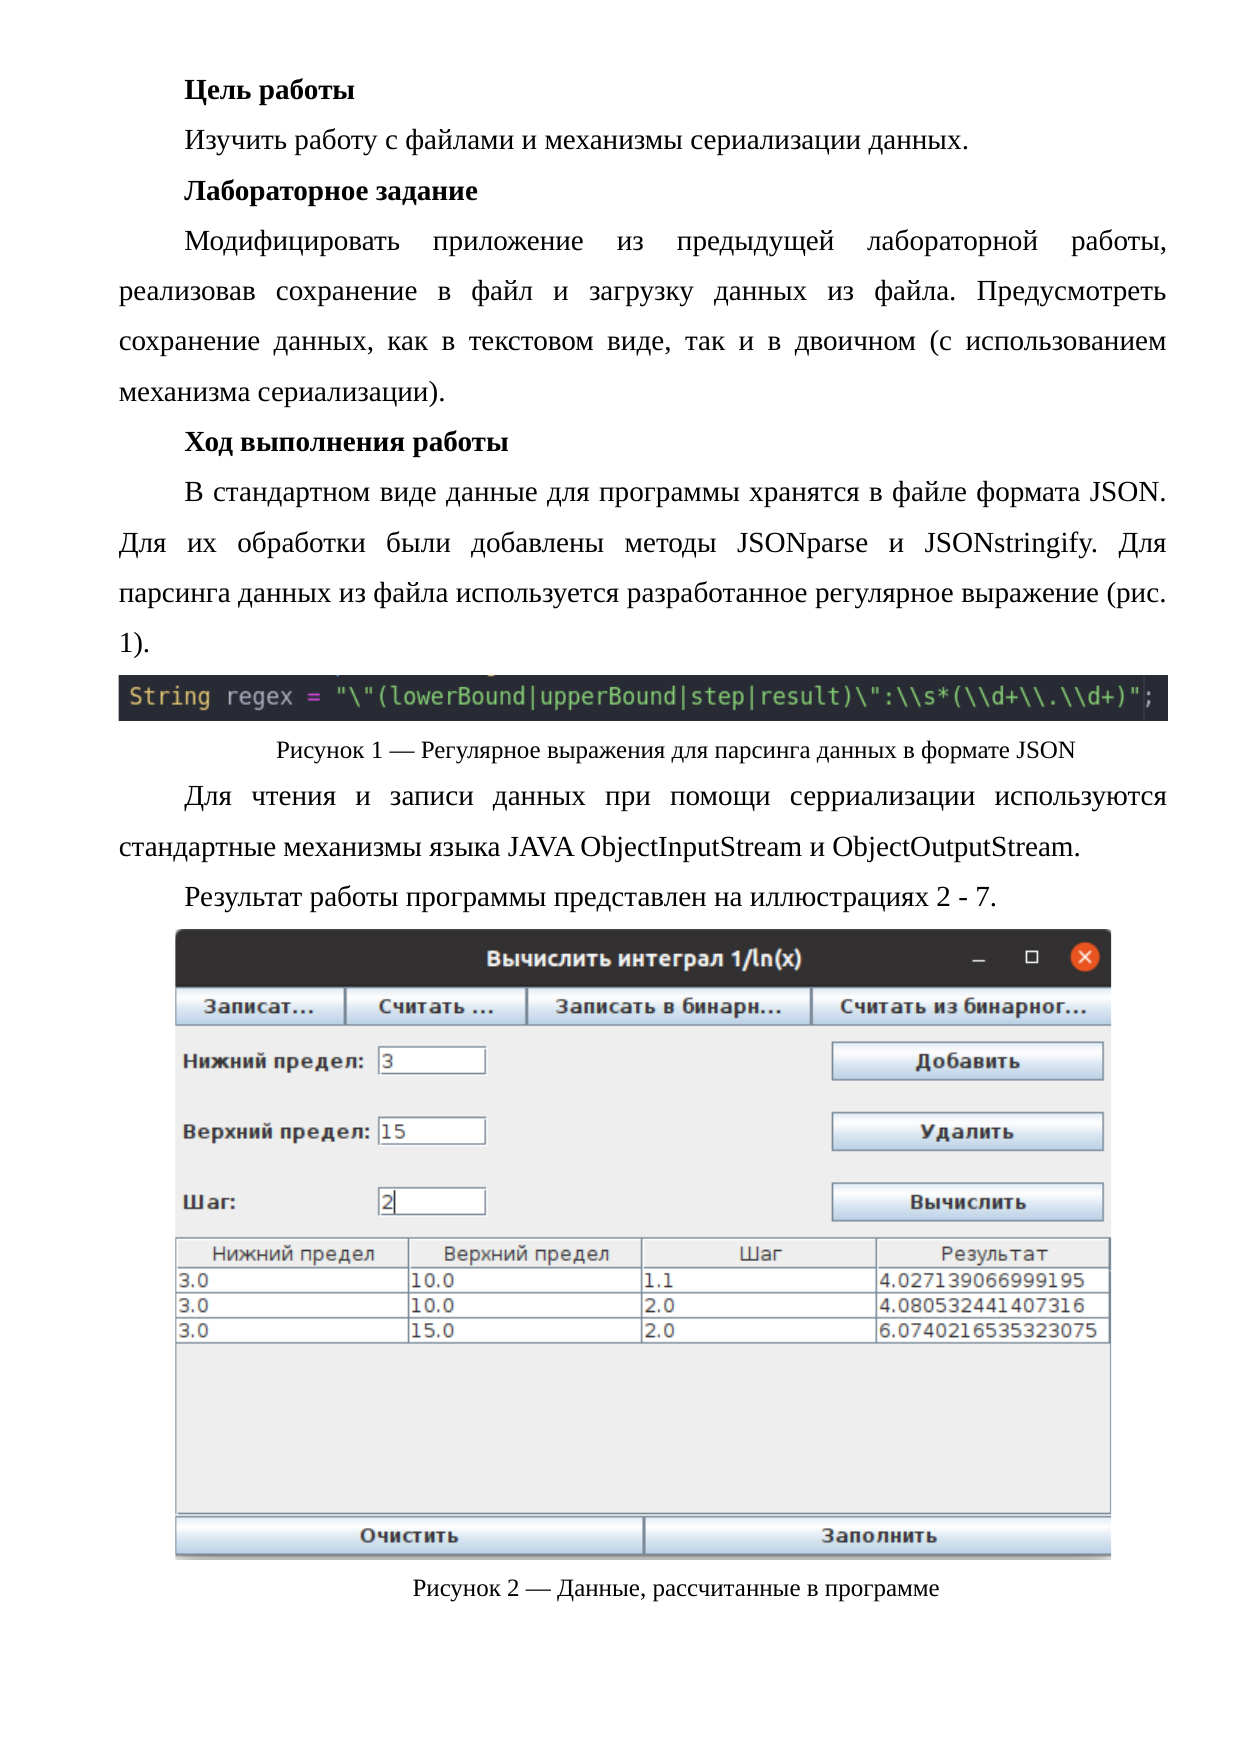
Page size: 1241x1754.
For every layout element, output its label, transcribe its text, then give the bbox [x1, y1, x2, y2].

text Цель работы [118, 72, 1168, 106]
text Для чтения и записи данных при помощи серриализации используются стандартные механизмы языка JAVA ObjectInputStream и ObjectOutputStream. [118, 778, 1168, 862]
text Результат работы программы представлен на иллюстрациях 2 - 7. [118, 879, 1168, 913]
text Рисунок 1 — Регулярное выражения для парсинга данных в формате JSON [118, 721, 1168, 764]
text Изучить работу с файлами и механизмы сериализации данных. [118, 122, 1168, 156]
picture [118, 675, 1168, 721]
text В стандартном виде данные для программы хранятся в файле формата JSON. Для их обработки были добавлены методы JSONparse и JSONstringify. Для парсинга данных из файла используется разработанное регулярное выражение (рис. 1). [118, 474, 1168, 659]
text Лабораторное задание [118, 173, 1168, 206]
text Рисунок 2 — Данные, рассчитанные в программе [118, 929, 1168, 1602]
picture [175, 929, 1112, 1560]
text Ход выполнения работы [118, 424, 1168, 458]
text Модифицировать приложение из предыдущей лабораторной работы, реализовав сохранение в файл и загрузку данных из файла. Предусмотреть сохранение данных, как в текстовом виде, так и в двоичном (с использованием механизма сериализации). [118, 223, 1168, 407]
